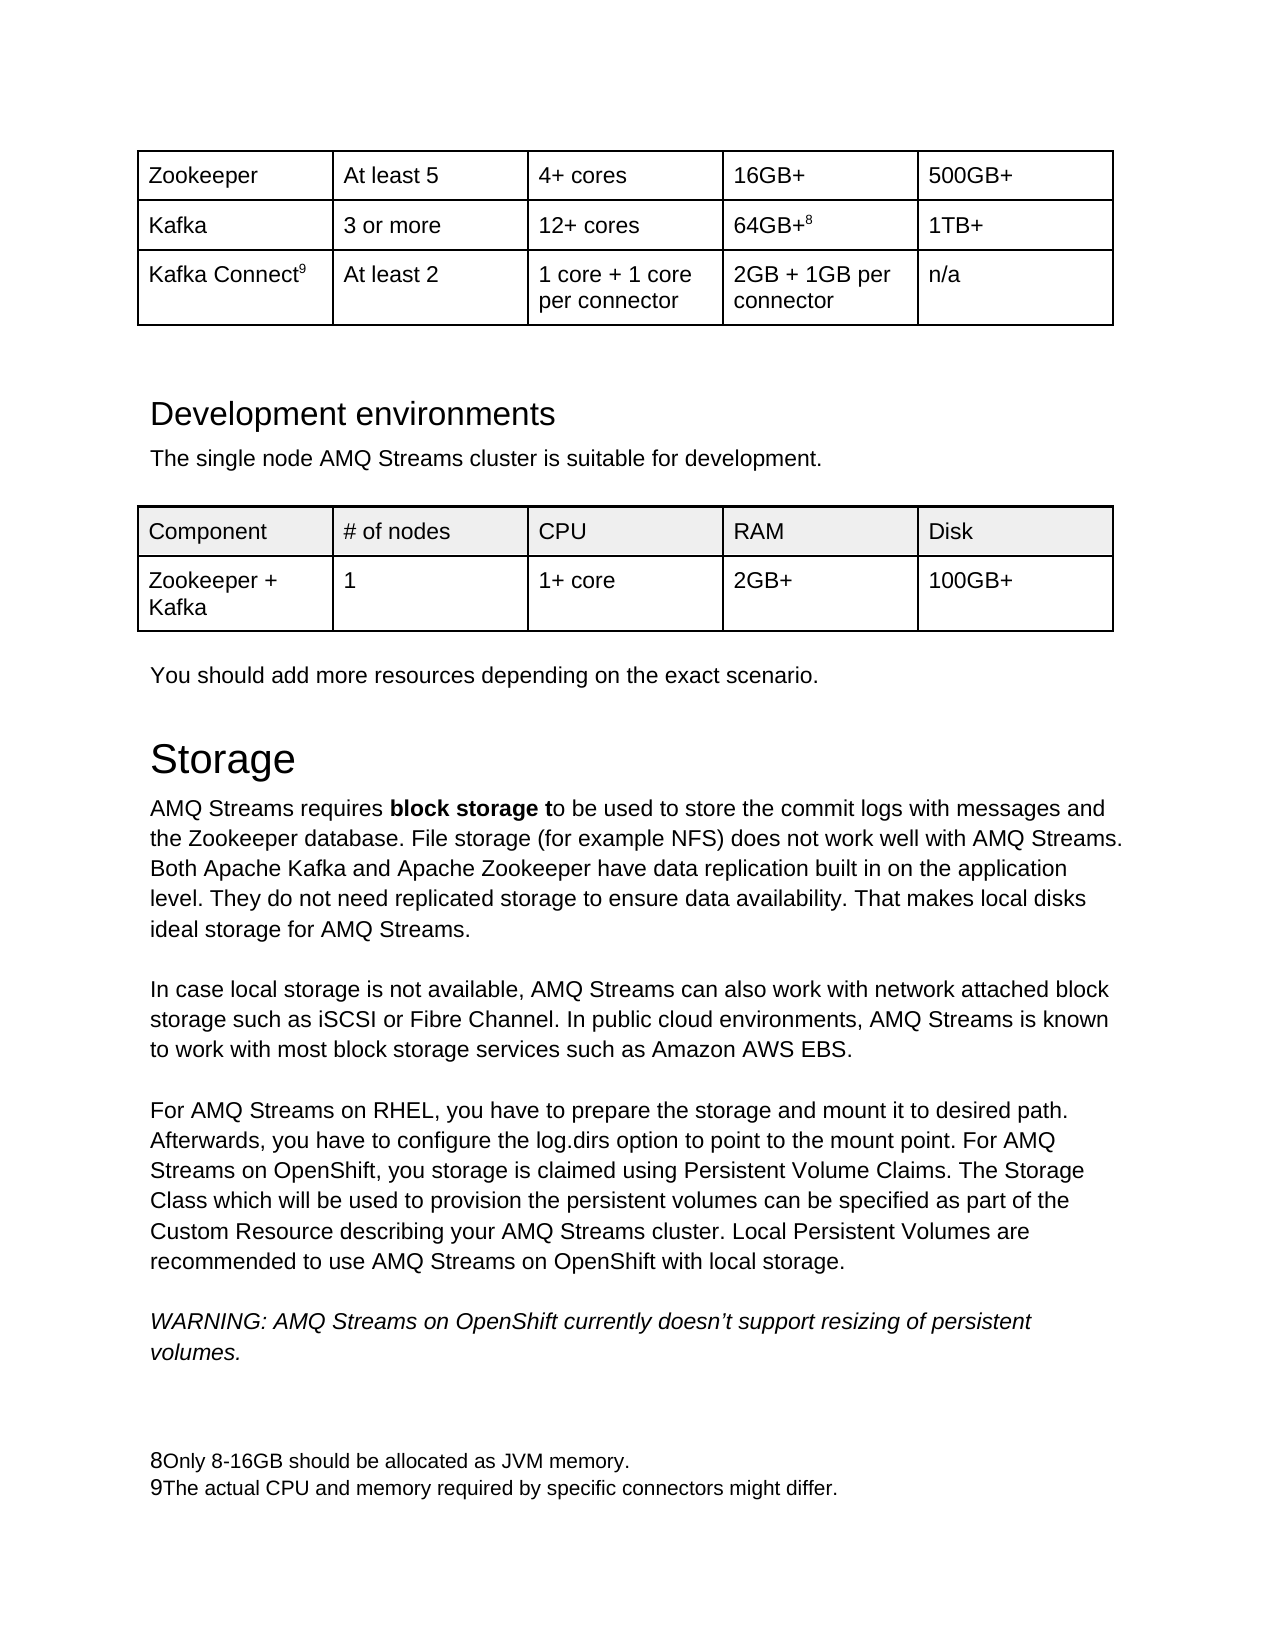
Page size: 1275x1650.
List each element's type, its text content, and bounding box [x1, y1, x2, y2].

subtitle Storage [150, 734, 1125, 782]
table_cell 2GB+ [724, 557, 917, 630]
table_header # of nodes [334, 508, 527, 554]
table_cell n/a [919, 251, 1112, 324]
text You should add more resources depending on the exact scenario. [150, 662, 1125, 689]
table_cell 1 [334, 557, 527, 630]
table_cell 1 core + 1 core per connector [529, 251, 722, 324]
table_cell 100GB+ [919, 557, 1112, 630]
table_cell 64GB+ [724, 201, 917, 248]
subtitle Development environments [150, 394, 1125, 432]
table_cell At least 2 [334, 251, 527, 324]
table_cell 3 or more [334, 201, 527, 248]
table_cell 500GB+ [919, 152, 1112, 199]
text AMQ Streams requires block storage to be used to store the commit logs with messages and the Zookeeper database. File storage (for example NFS) does not work well with AMQ Streams. Both Apache Kafka and Apache Zookeeper have data replication built in on the application level. They do not need replicated storage to ensure data availability. That makes local disks ideal storage for AMQ Streams. [150, 795, 1125, 942]
table_cell At least 5 [334, 152, 527, 199]
table_header Disk [919, 508, 1112, 554]
table_cell Kafka Connect [139, 251, 332, 324]
table_cell 4+ cores [529, 152, 722, 199]
table_header Component [139, 508, 332, 554]
table_cell 12+ cores [529, 201, 722, 248]
table_cell 16GB+ [724, 152, 917, 199]
text In case local storage is not available, AMQ Streams can also work with network attached block storage such as iSCSI or Fibre Channel. In public cloud environments, AMQ Streams is known to work with most block storage services such as Amazon AWS EBS. [150, 976, 1125, 1063]
text The single node AMQ Streams cluster is suitable for development. [150, 445, 1125, 471]
table_cell 2GB + 1GB per connector [724, 251, 917, 324]
text WARNING: AMQ Streams on OpenShift currently doesn’t support resizing of persistent volumes. [150, 1308, 1125, 1365]
table_header RAM [724, 508, 917, 554]
text For AMQ Streams on RHEL, you have to prepare the storage and mount it to desired path. Afterwards, you have to configure the log.dirs option to point to the mount point. For AMQ Streams on OpenShift, you storage is claimed using Persistent Volume Claims. The Storage Class which will be used to provision the persistent volumes can be specified as part of the Custom Resource describing your AMQ Streams cluster. Local Persistent Volumes are recommended to use AMQ Streams on OpenShift with local storage. [150, 1097, 1125, 1274]
table_header CPU [529, 508, 722, 554]
table_cell Zookeeper + Kafka [139, 557, 332, 630]
table_cell Zookeeper [139, 152, 332, 199]
table_cell Kafka [139, 201, 332, 248]
table_cell 1TB+ [919, 201, 1112, 248]
table_cell 1+ core [529, 557, 722, 630]
